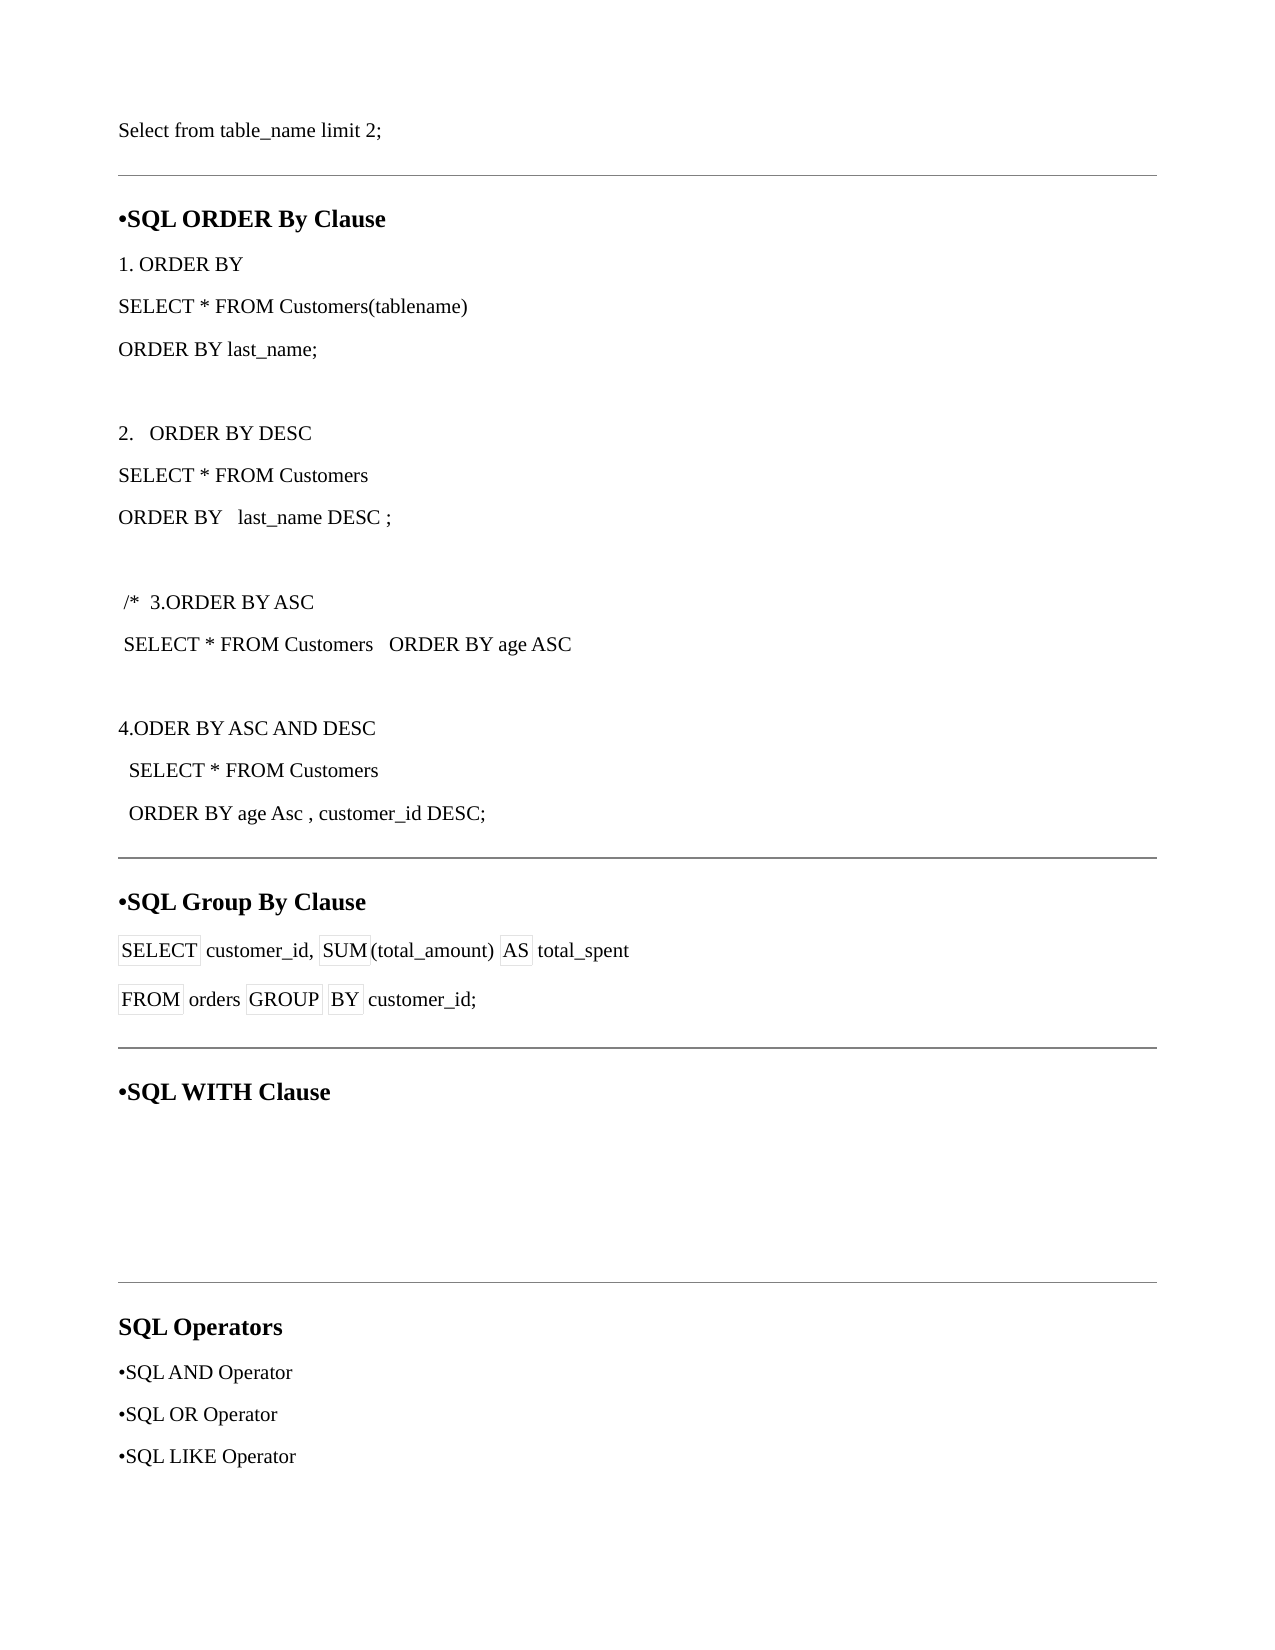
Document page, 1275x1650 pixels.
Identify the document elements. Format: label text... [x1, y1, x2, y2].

text customer_id; [364, 984, 1157, 1014]
text SQL Operators [118, 1312, 1157, 1341]
text •SQL WITH Clause [118, 1077, 1157, 1106]
text ORDER BY age Asc , customer_id DESC; [118, 801, 1157, 825]
text •SQL OR Operator [118, 1402, 1157, 1426]
text BY [329, 985, 363, 1014]
text customer_id, [201, 935, 319, 965]
text ORDER BY last_name DESC ; [118, 505, 1157, 529]
text •SQL Group By Clause [118, 887, 1157, 916]
text •SQL ORDER By Clause [118, 204, 1157, 233]
text 4.ODER BY ASC AND DESC [118, 716, 1157, 740]
text ORDER BY last_name; [118, 337, 1157, 361]
text AS [501, 936, 532, 965]
text /* 3.ORDER BY ASC [118, 590, 1157, 614]
text FROM [119, 985, 183, 1014]
text Select from table_name limit 2; [118, 118, 1157, 142]
text SELECT * FROM Customers [118, 758, 1157, 782]
text SELECT * FROM Customers ORDER BY age ASC [118, 632, 1157, 656]
text GROUP [247, 985, 322, 1014]
text SUM [320, 936, 370, 965]
text 1. ORDER BY [118, 252, 1157, 276]
text SELECT [119, 936, 200, 965]
text •SQL AND Operator [118, 1359, 1157, 1384]
text SELECT * FROM Customers [118, 463, 1157, 487]
text SELECT * FROM Customers(tablename) [118, 294, 1157, 318]
text total_spent [533, 935, 1157, 965]
text •SQL LIKE Operator [118, 1444, 1157, 1468]
text orders [184, 984, 246, 1014]
text 2. ORDER BY DESC [118, 421, 1157, 445]
text (total_amount) [371, 935, 500, 965]
